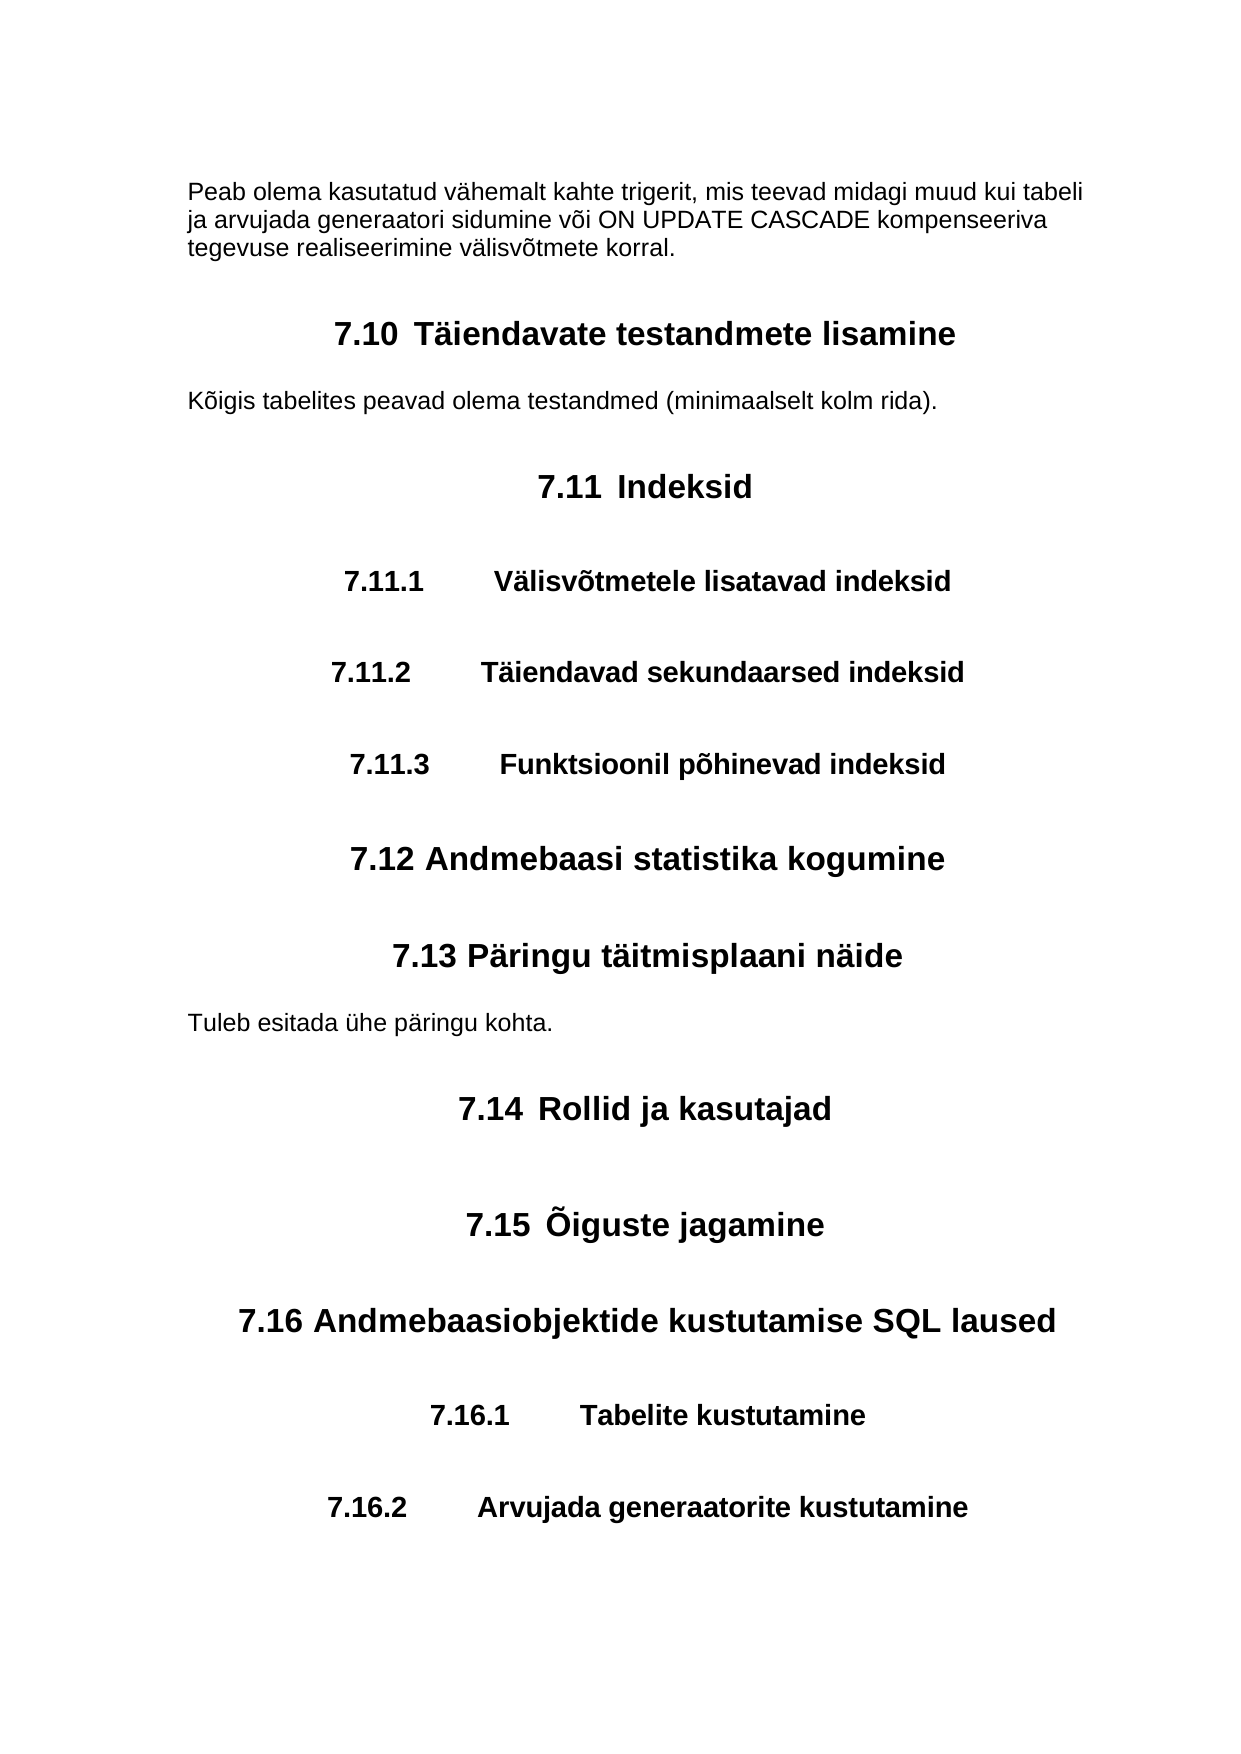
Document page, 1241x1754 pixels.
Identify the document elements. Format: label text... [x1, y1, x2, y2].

subtitle Indeksid [182, 468, 1107, 505]
subtitle Täiendavate testandmete lisamine [182, 315, 1107, 353]
subtitle Päringu täitmisplaani näide [187, 937, 1107, 974]
subtitle Välisvõtmetele lisatavad indeksid [187, 565, 1107, 597]
subtitle Tabelite kustutamine [187, 1399, 1107, 1431]
subtitle Andmebaasiobjektide kustutamise SQL laused [187, 1302, 1107, 1340]
text Peab olema kasutatud vähemalt kahte trigerit, mis teevad midagi muud kui tabeli ja arvujada generaatori sidumine või ON UPDATE CASCADE kompenseeriva tegevuse realiseerimine välisvõtmete korral. [187, 178, 1107, 262]
text Kõigis tabelites peavad olema testandmed (minimaalselt kolm rida). [187, 387, 1107, 415]
subtitle Funktsioonil põhinevad indeksid [187, 748, 1107, 781]
text Tuleb esitada ühe päringu kohta. [187, 1008, 1107, 1037]
subtitle Täiendavad sekundaarsed indeksid [187, 656, 1107, 689]
subtitle Õiguste jagamine [182, 1205, 1107, 1243]
subtitle Rollid ja kasutajad [182, 1089, 1107, 1127]
subtitle Arvujada generaatorite kustutamine [187, 1491, 1107, 1523]
subtitle Andmebaasi statistika kogumine [187, 840, 1107, 877]
